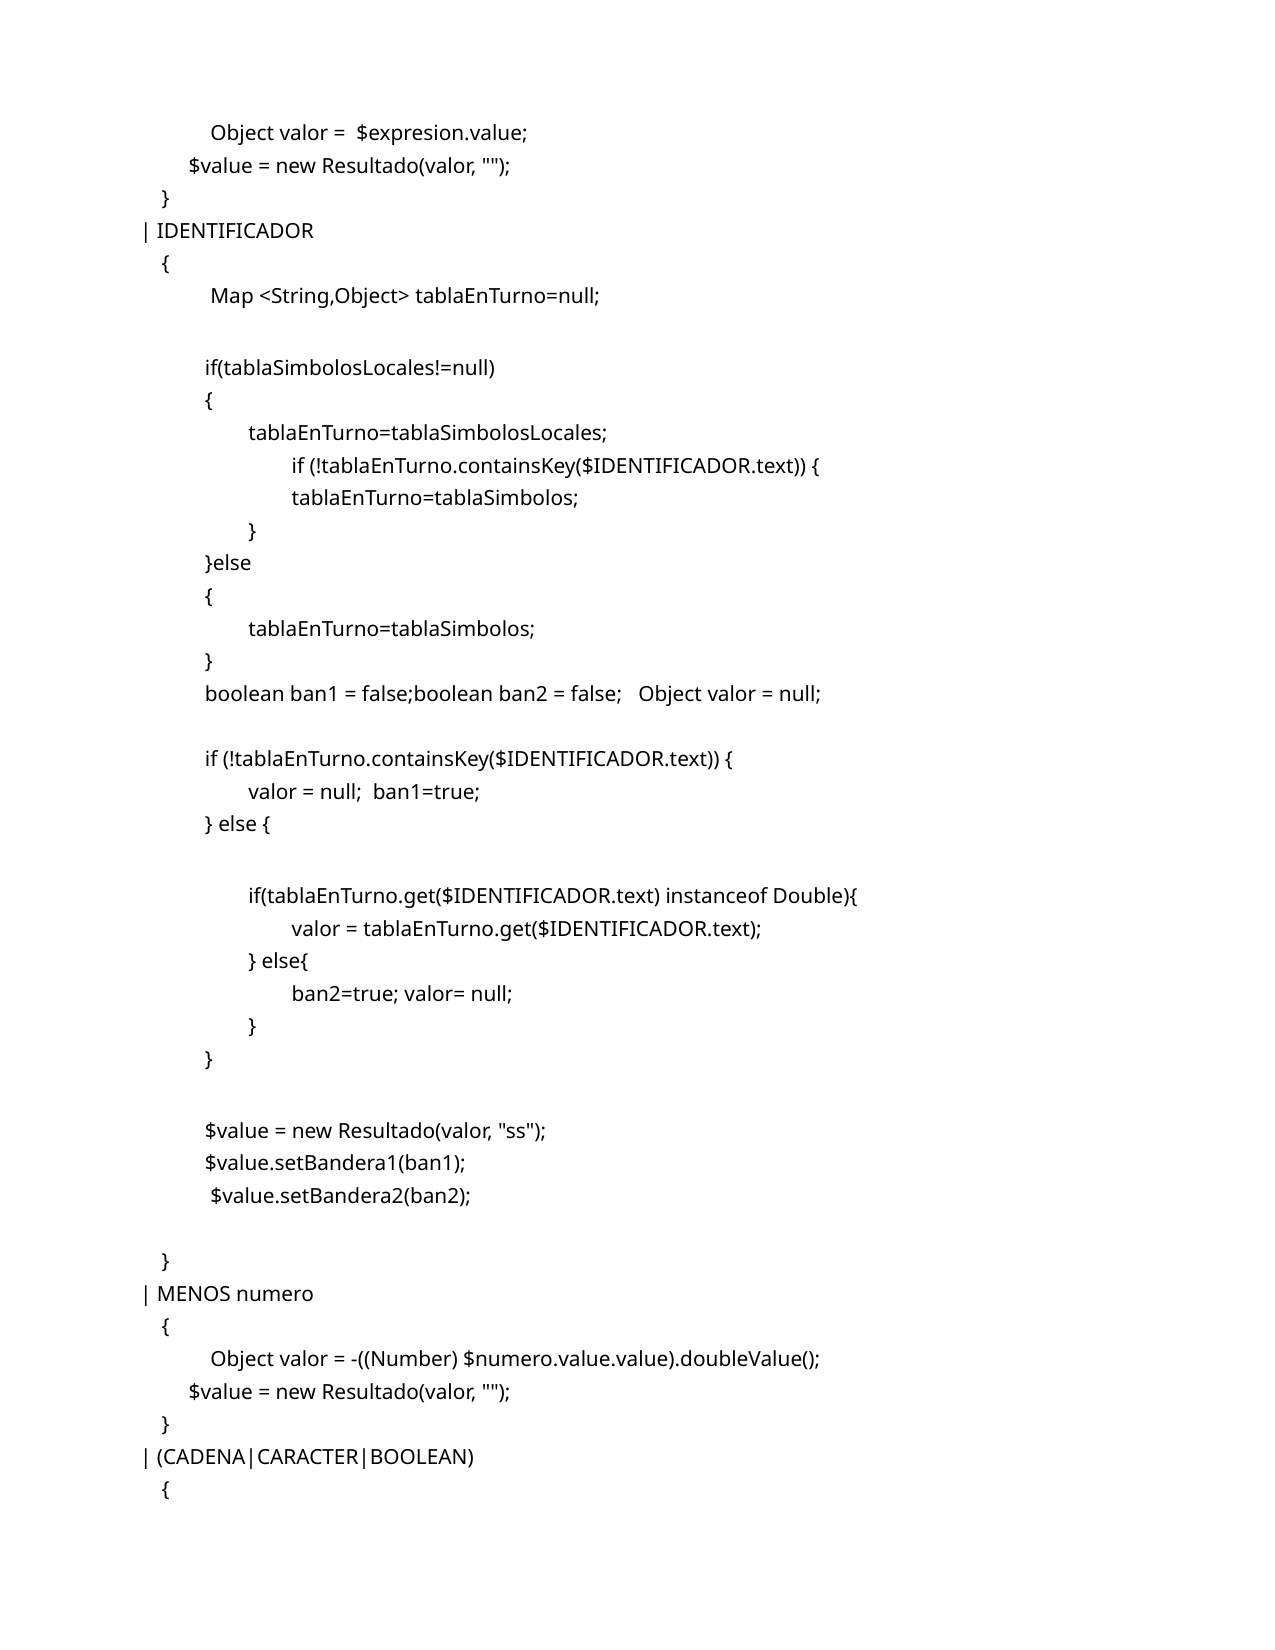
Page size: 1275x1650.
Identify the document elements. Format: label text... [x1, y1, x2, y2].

text Object valor = -((Number) $numero.value.value).doubleValue(); [118, 1344, 1157, 1373]
text | IDENTIFICADOR [118, 216, 1157, 244]
text if (!tablaEnTurno.containsKey($IDENTIFICADOR.text)) { [118, 744, 1157, 773]
text { [118, 386, 1157, 414]
text Map <String,Object> tablaEnTurno=null; [118, 281, 1157, 309]
text $value.setBandera2(ban2); [118, 1181, 1157, 1209]
text | (CADENA|CARACTER|BOOLEAN) [118, 1442, 1157, 1470]
text } [118, 1409, 1157, 1438]
text } [118, 516, 1157, 544]
text $value.setBandera1(ban1); [118, 1148, 1157, 1177]
text if(tablaEnTurno.get($IDENTIFICADOR.text) instanceof Double){ [118, 881, 1157, 909]
text tablaEnTurno=tablaSimbolos; [118, 614, 1157, 642]
text ban2=true; valor= null; [118, 979, 1157, 1007]
text boolean ban1 = false;boolean ban2 = false; Object valor = null; [118, 679, 1157, 707]
text tablaEnTurno=tablaSimbolos; [118, 483, 1157, 512]
text } [118, 1044, 1157, 1073]
text { [118, 1474, 1157, 1503]
text tablaEnTurno=tablaSimbolosLocales; [118, 418, 1157, 447]
text } else{ [118, 946, 1157, 975]
text if(tablaSimbolosLocales!=null) [118, 353, 1157, 381]
text $value = new Resultado(valor, "ss"); [118, 1116, 1157, 1144]
text | MENOS numero [118, 1279, 1157, 1307]
text } [118, 1012, 1157, 1040]
text $value = new Resultado(valor, ""); [118, 151, 1157, 179]
text } [118, 1246, 1157, 1275]
text { [118, 1312, 1157, 1340]
text } else { [118, 809, 1157, 838]
text Object valor = $expresion.value; [118, 118, 1157, 147]
text if (!tablaEnTurno.containsKey($IDENTIFICADOR.text)) { [118, 451, 1157, 479]
text } [118, 646, 1157, 675]
text { [118, 248, 1157, 277]
text $value = new Resultado(valor, ""); [118, 1377, 1157, 1405]
text valor = null; ban1=true; [118, 777, 1157, 805]
text } [118, 183, 1157, 212]
text }else [118, 548, 1157, 577]
text valor = tablaEnTurno.get($IDENTIFICADOR.text); [118, 914, 1157, 942]
text { [118, 581, 1157, 609]
